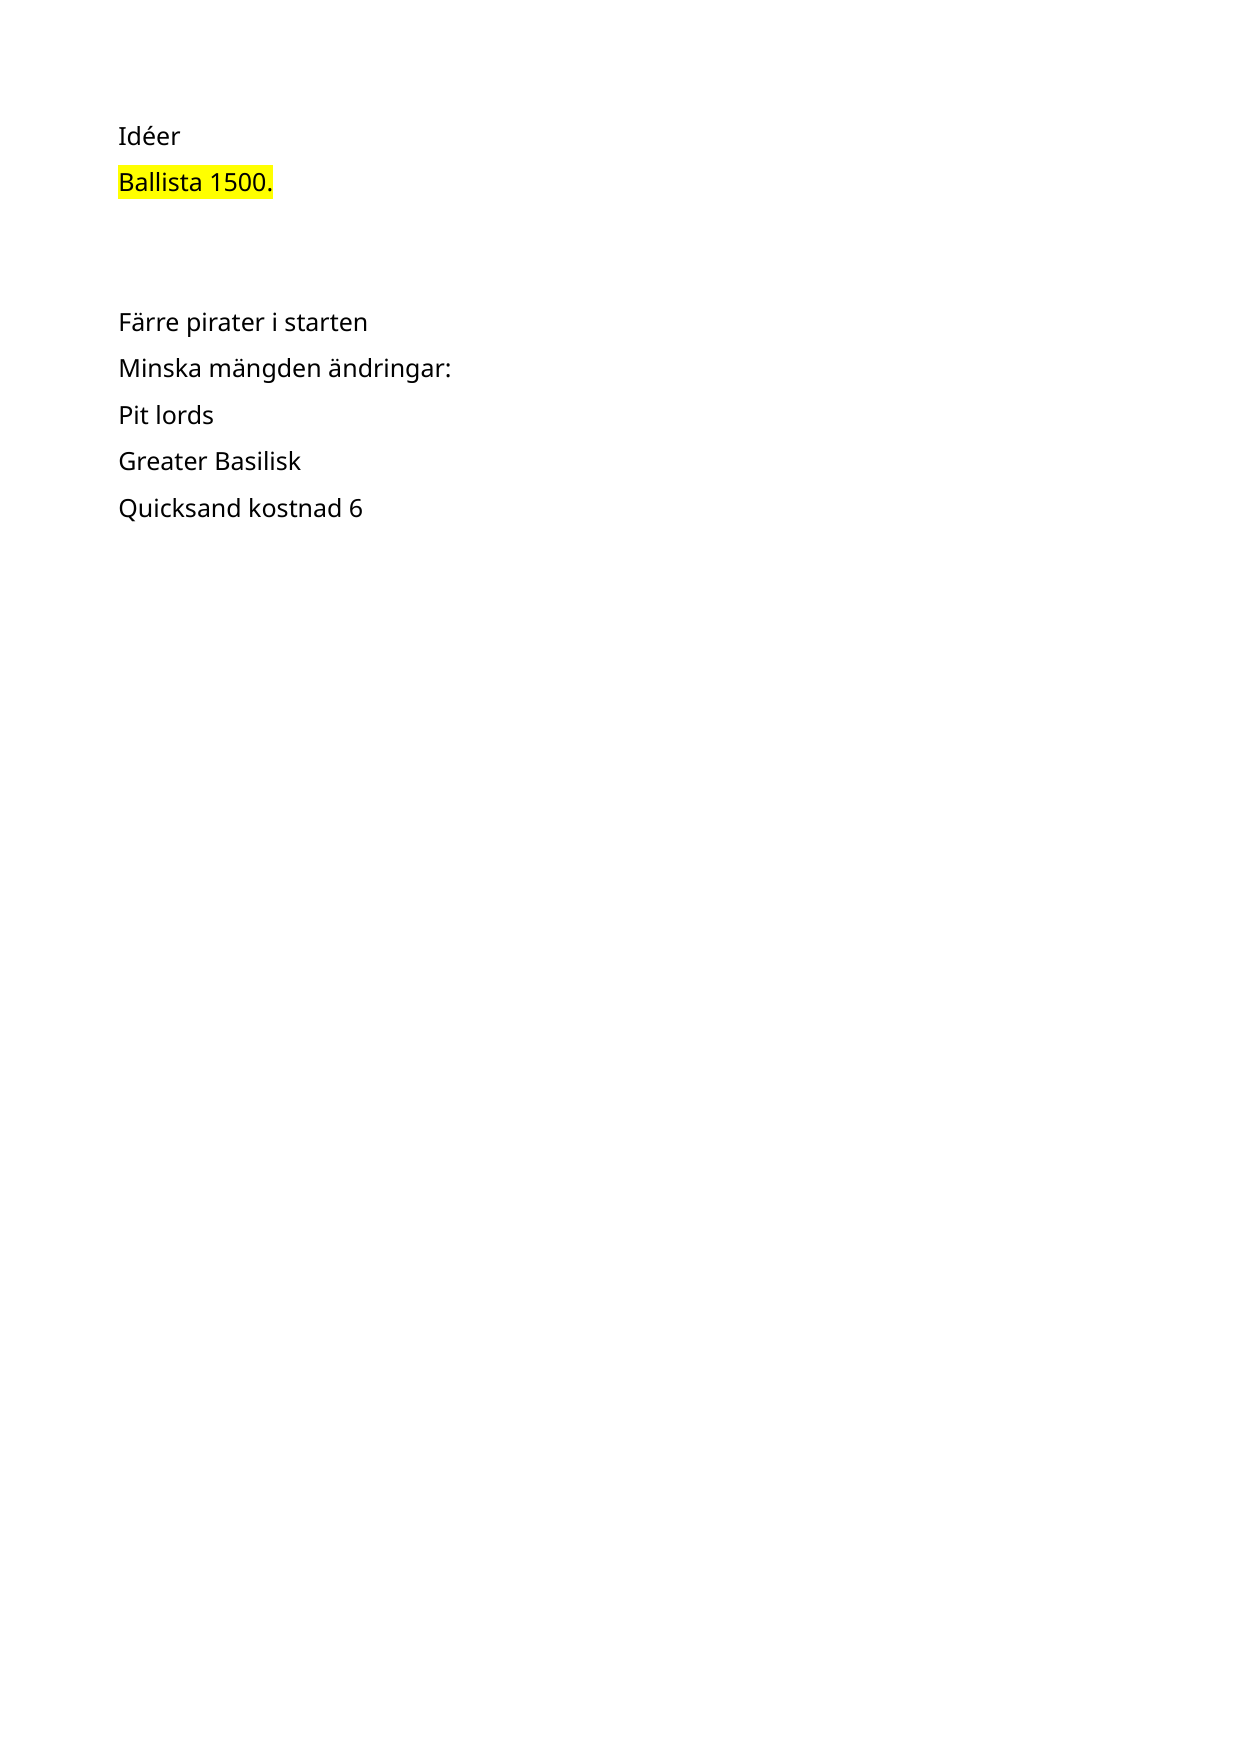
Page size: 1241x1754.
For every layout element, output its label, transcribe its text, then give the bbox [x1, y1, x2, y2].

text Färre pirater i starten [118, 304, 1122, 338]
text Ballista 1500. [118, 165, 1122, 199]
text Quicksand kostnad 6 [118, 491, 1122, 525]
text Pit lords [118, 397, 1122, 432]
text Minska mängden ändringar: [118, 351, 1122, 385]
text Greater Basilisk [118, 444, 1122, 478]
text Idéer [118, 118, 1122, 152]
